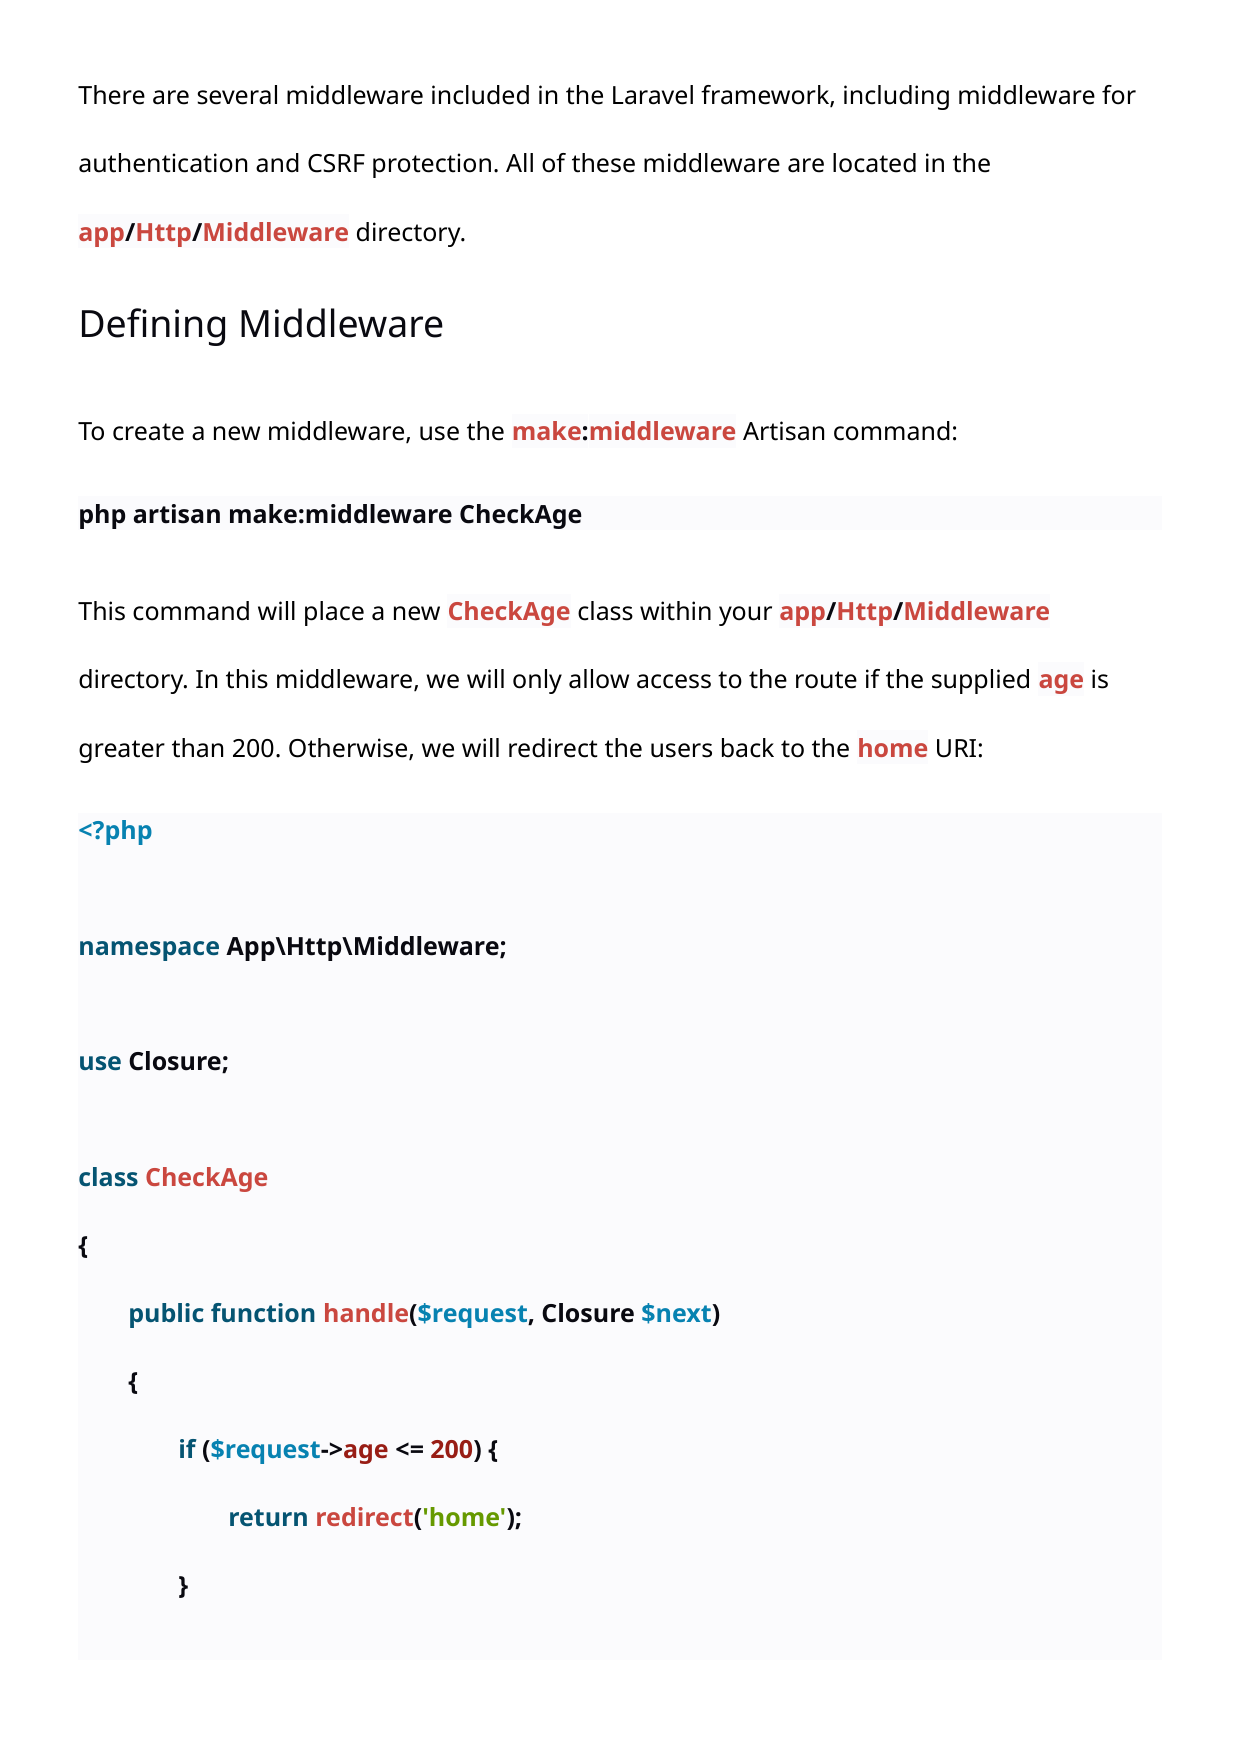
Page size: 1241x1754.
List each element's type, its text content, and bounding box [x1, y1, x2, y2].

text } [78, 1568, 1162, 1602]
text class CheckAge [78, 1159, 1162, 1193]
text There are several middleware included in the Laravel framework, including middleware for authentication and CSRF protection. All of these middleware are located in the app/Http/Middleware directory. [78, 78, 1162, 248]
text { [78, 1363, 1162, 1398]
text This command will place a new CheckAge class within your app/Http/Middleware directory. In this middleware, we will only allow access to the route if the supplied age is greater than 200. Otherwise, we will redirect the users back to the home URI: [78, 594, 1162, 764]
subtitle Defining Middleware [78, 297, 1162, 348]
text return redirect('home'); [78, 1500, 1162, 1534]
text To create a new middleware, use the make:middleware Artisan command: [78, 414, 1162, 448]
text public function handle($request, Closure $next) [78, 1295, 1162, 1329]
text use Closure; [78, 1044, 1162, 1078]
text if ($request->age <= 200) { [78, 1432, 1162, 1466]
text namespace App\Http\Middleware; [78, 928, 1162, 962]
text { [78, 1227, 1162, 1261]
text <?php [78, 813, 1162, 847]
text php artisan make:middleware CheckAge [78, 496, 1162, 530]
